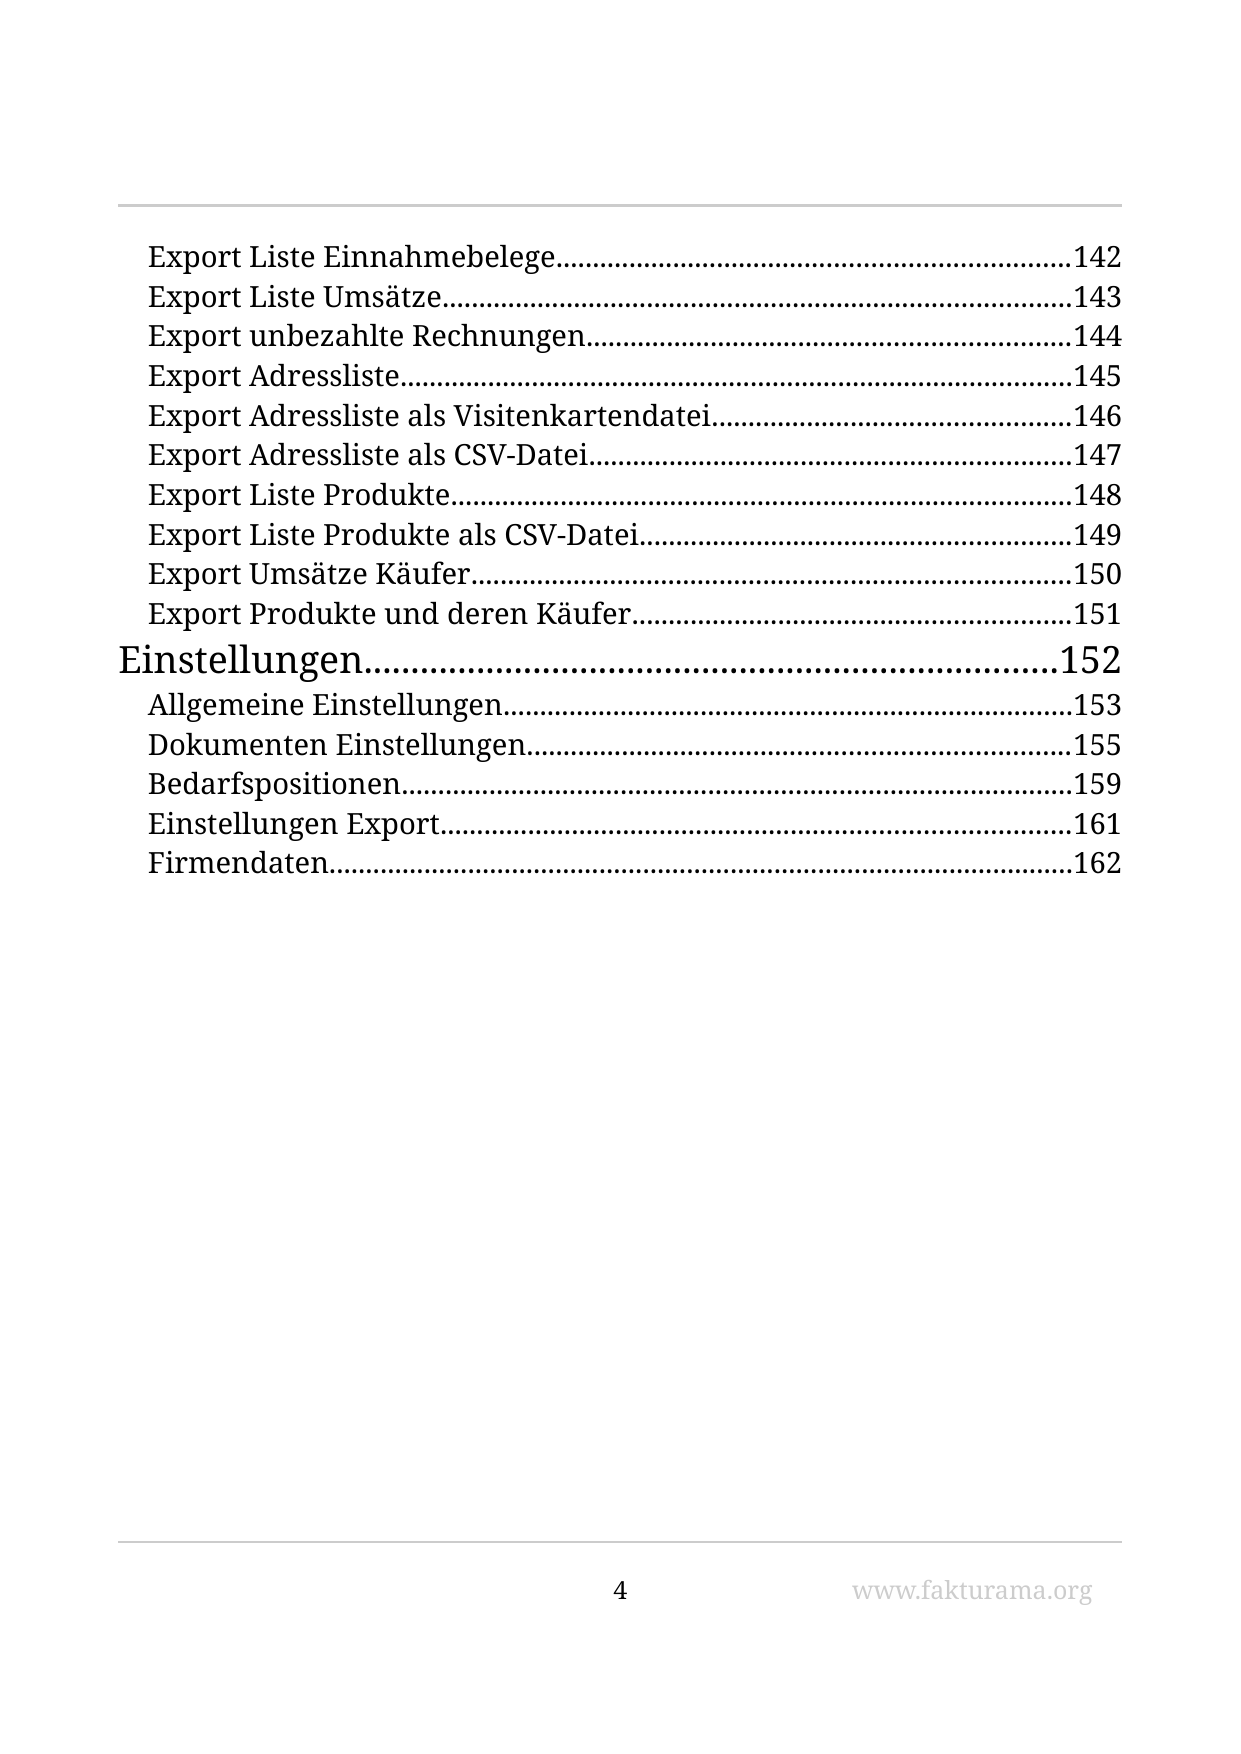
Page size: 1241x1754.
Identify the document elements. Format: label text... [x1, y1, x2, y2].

text Allgemeine Einstellungen 153 [148, 684, 1122, 724]
text Einstellungen Export 161 [148, 803, 1122, 843]
text Export Umsätze Käufer 150 [148, 554, 1122, 593]
text Bedarfspositionen 159 [148, 763, 1122, 803]
text Export Liste Einnahmebelege 142 [148, 236, 1122, 276]
text Export Adressliste 145 [148, 355, 1122, 395]
text Export unbezahlte Rechnungen 144 [148, 316, 1122, 355]
text Dokumenten Einstellungen 155 [148, 724, 1122, 763]
text Einstellungen 152 [118, 633, 1122, 684]
text Export Adressliste als Visitenkartendatei 146 [148, 395, 1122, 434]
text Export Liste Produkte 148 [148, 474, 1122, 514]
text Firmendaten 162 [148, 843, 1122, 882]
text Export Liste Produkte als CSV-Datei 149 [148, 514, 1122, 554]
text Export Liste Umsätze 143 [148, 276, 1122, 316]
text Export Produkte und deren Käufer 151 [148, 593, 1122, 633]
text Export Adressliste als CSV-Datei 147 [148, 434, 1122, 474]
